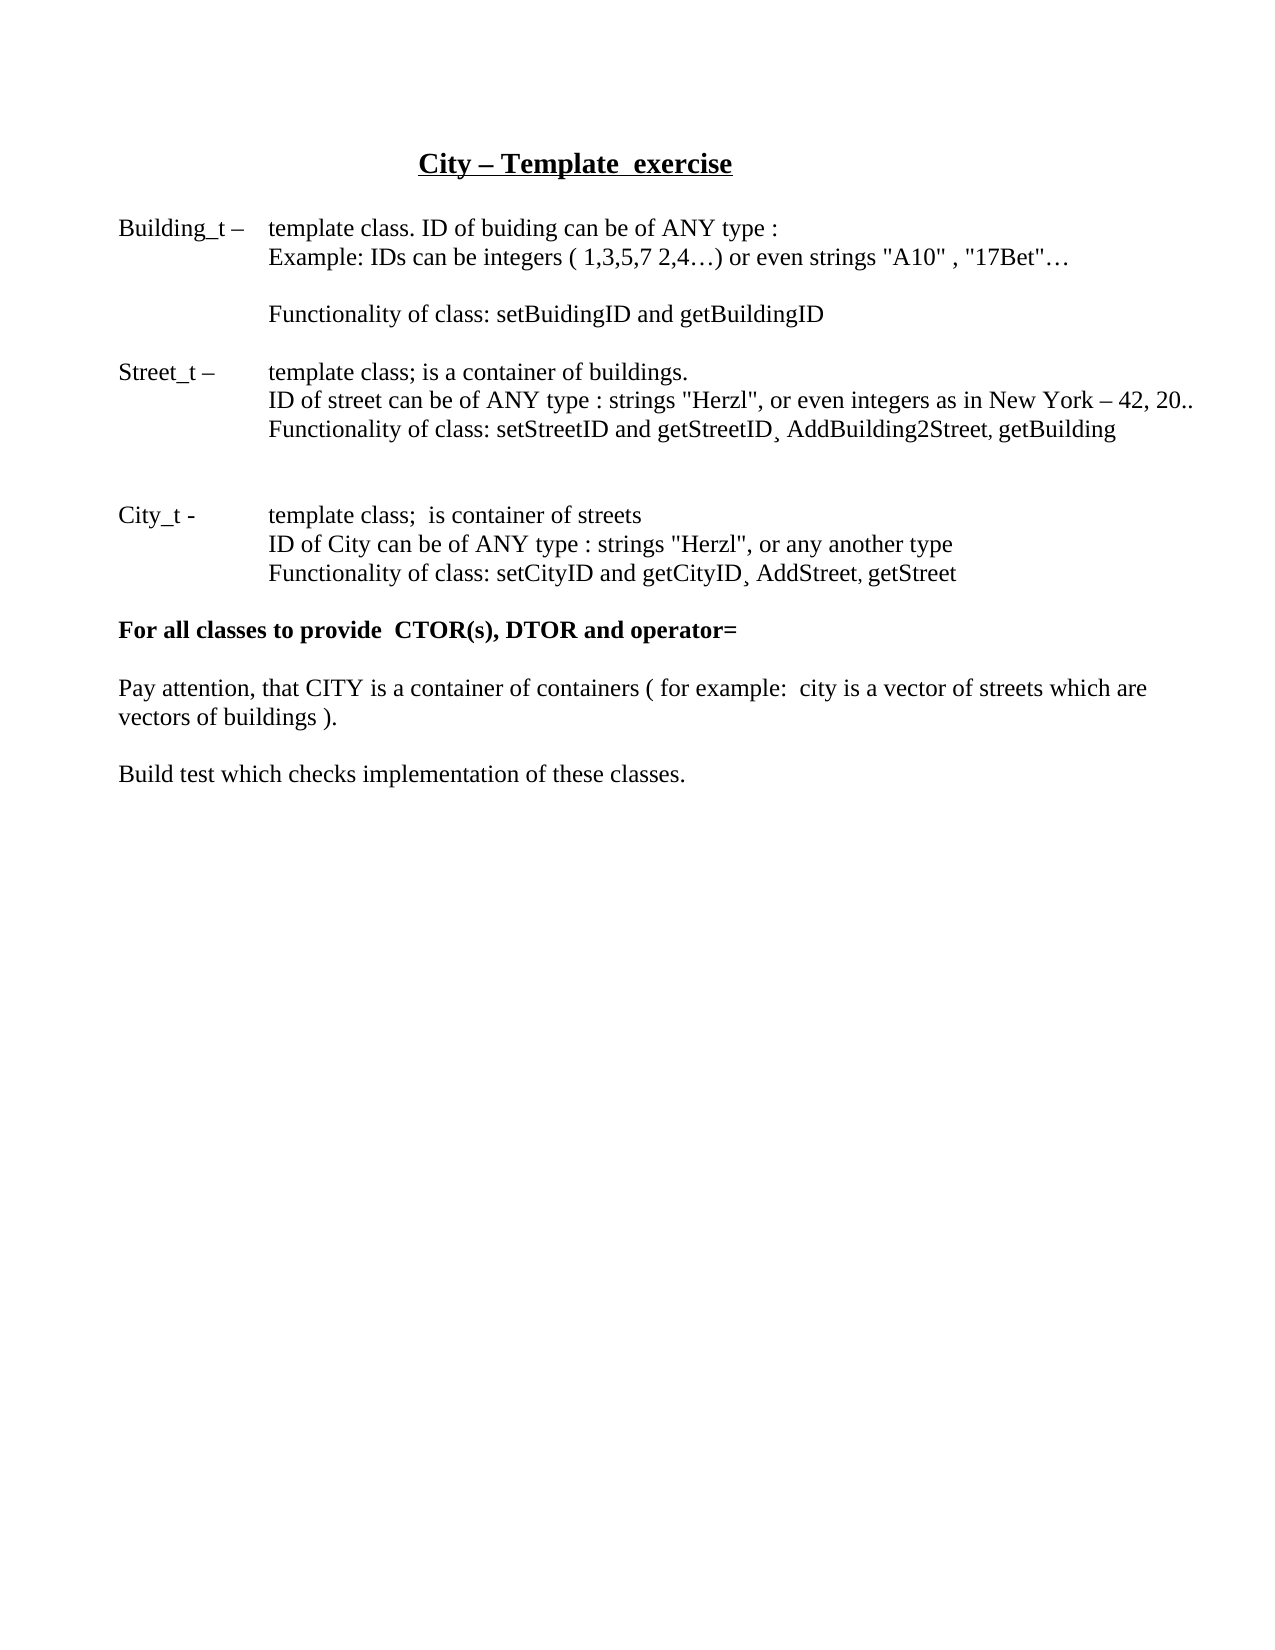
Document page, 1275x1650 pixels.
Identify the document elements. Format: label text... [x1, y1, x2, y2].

text ID of street can be of ANY type : strings "Herzl", or even integers as in New York – 42, 20.. [118, 385, 1210, 414]
text Pay attention, that CITY is a container of containers ( for example: city is a vector of streets which are vectors of buildings ). [118, 673, 1210, 730]
text Functionality of class: setCityID and getCityID¸ AddStreet, getStreet [118, 558, 1210, 587]
text Functionality of class: setBuidingID and getBuildingID [118, 299, 1210, 328]
text ID of City can be of ANY type : strings "Herzl", or any another type [118, 529, 1210, 558]
text Example: IDs can be integers ( 1,3,5,7 2,4…) or even strings "A10" , "17Bet"… [118, 242, 1210, 270]
text Street_t – template class; is a container of buildings. [118, 357, 1210, 385]
text For all classes to provide CTOR(s), DTOR and operator= [118, 615, 1210, 644]
text Build test which checks implementation of these classes. [118, 759, 1210, 788]
text City_t - template class; is container of streets [118, 500, 1210, 529]
text Building_t – template class. ID of buiding can be of ANY type : [118, 213, 1210, 242]
text Functionality of class: setStreetID and getStreetID¸ AddBuilding2Street, getBuilding [118, 414, 1210, 443]
subtitle City – Template exercise [343, 146, 1210, 179]
